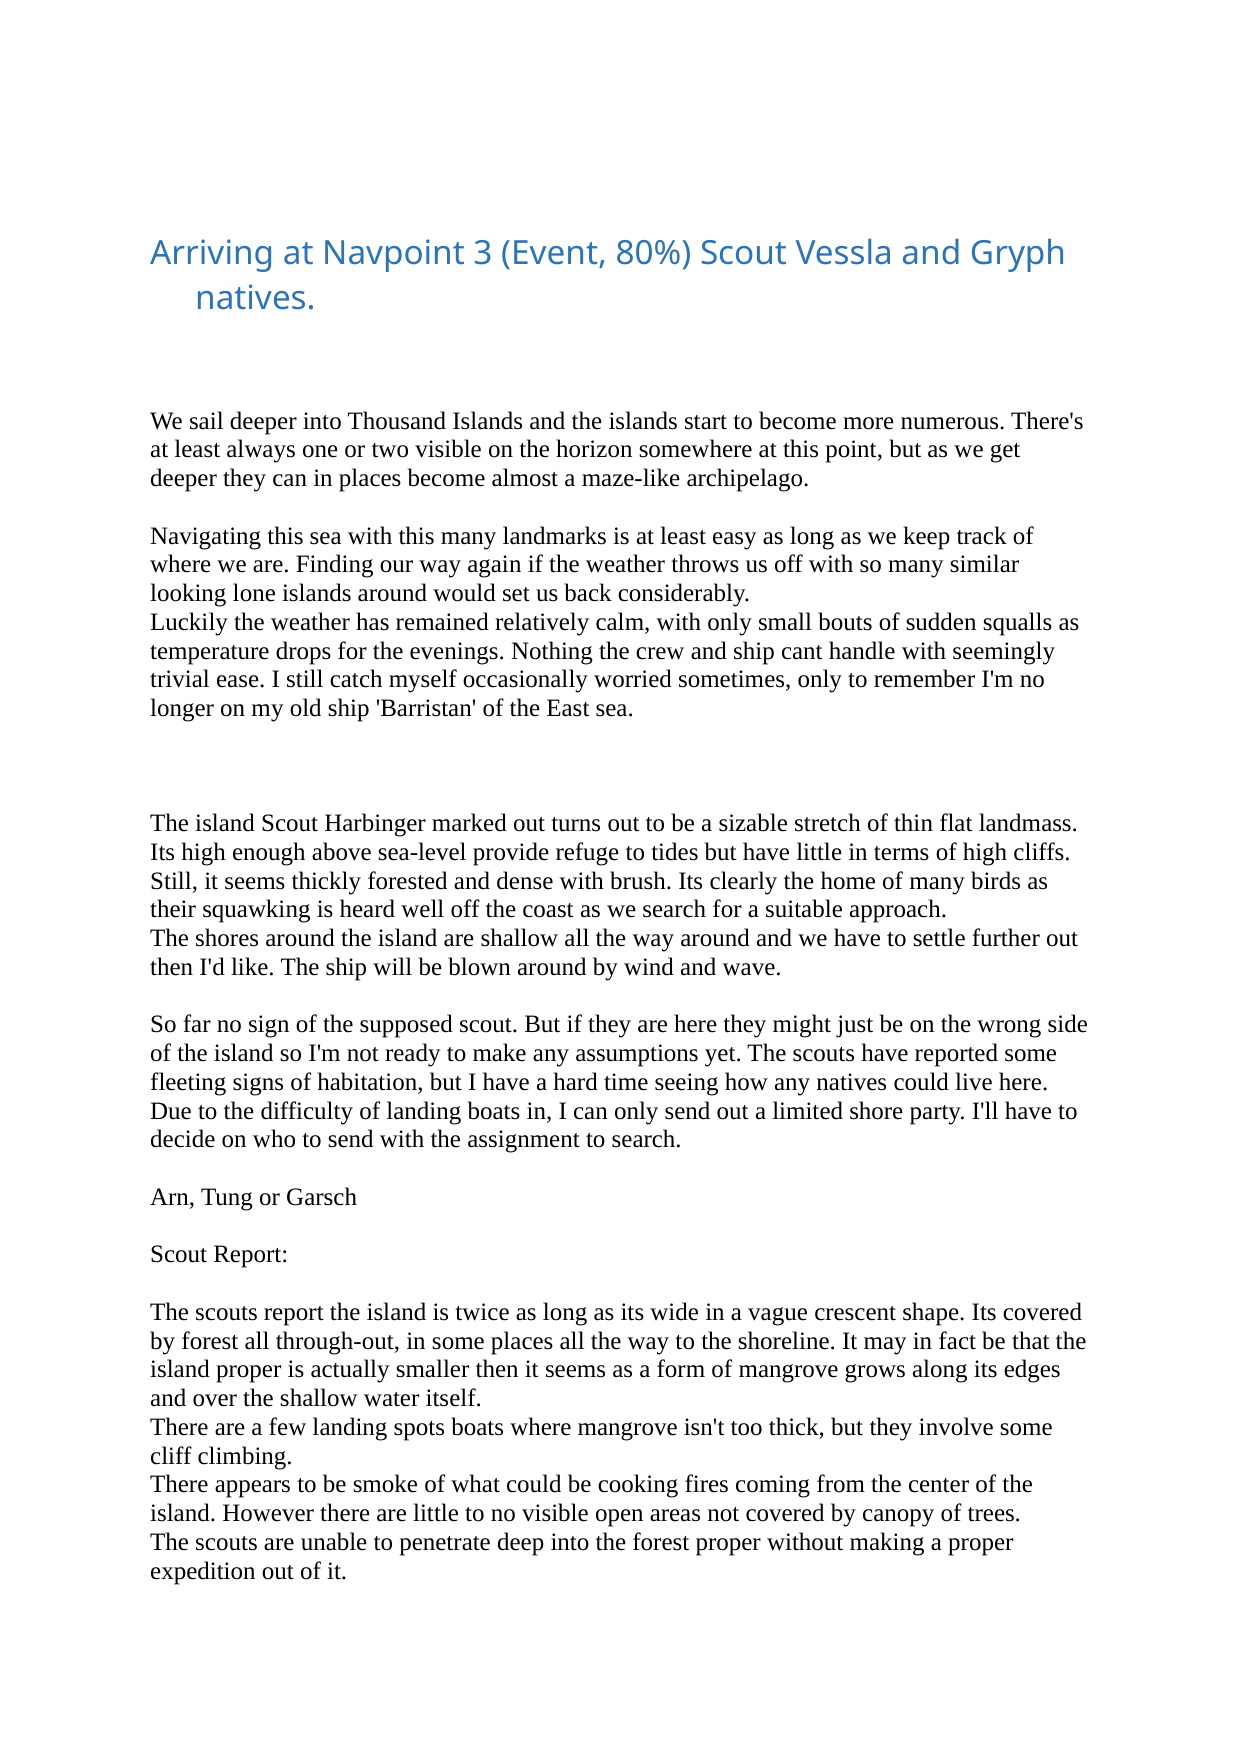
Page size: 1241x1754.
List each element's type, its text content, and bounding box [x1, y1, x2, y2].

text The scouts are unable to penetrate deep into the forest proper without making a proper expedition out of it. [150, 1527, 1090, 1584]
text The shores around the island are shallow all the way around and we have to settle further out then I'd like. The ship will be blown around by wind and wave. [150, 923, 1090, 981]
text So far no sign of the supposed scout. But if they are here they might just be on the wrong side of the island so I'm not ready to make any assumptions yet. The scouts have reported some fleeting signs of habitation, but I have a hard time seeing how any natives could live here. [150, 1009, 1090, 1096]
subtitle Arriving at Navpoint 3 (Event, 80%) Scout Vessla and Gryph natives. [150, 229, 1090, 319]
text Arn, Tung or Garsch [150, 1182, 1090, 1211]
text Scout Report: [150, 1239, 1090, 1268]
text Luckily the weather has remained relatively calm, with only small bouts of sudden squalls as temperature drops for the evenings. Nothing the crew and ship cant handle with seemingly trivial ease. I still catch myself occasionally worried sometimes, only to remember I'm no longer on my old ship 'Barristan' of the East sea. [150, 607, 1090, 722]
text Due to the difficulty of landing boats in, I can only send out a limited shore party. I'll have to decide on who to send with the assignment to search. [150, 1096, 1090, 1153]
text The scouts report the island is twice as long as its wide in a vague crescent shape. Its covered by forest all through-out, in some places all the way to the shoreline. It may in fact be that the island proper is actually smaller then it seems as a form of mangrove grows along its edges and over the shallow water itself. [150, 1297, 1090, 1412]
text There appears to be smoke of what could be cooking fires coming from the center of the island. However there are little to no visible open areas not covered by canopy of trees. [150, 1469, 1090, 1527]
text The island Scout Harbinger marked out turns out to be a sizable stretch of thin flat landmass. Its high enough above sea-level provide refuge to tides but have little in terms of high cliffs. [150, 808, 1090, 866]
text Still, it seems thickly forested and dense with brush. Its clearly the home of many birds as their squawking is heard well off the coast as we search for a suitable approach. [150, 866, 1090, 923]
text There are a few landing spots boats where mangrove isn't too thick, but they involve some cliff climbing. [150, 1412, 1090, 1469]
text We sail deeper into Thousand Islands and the islands start to become more numerous. There's at least always one or two visible on the horizon somewhere at this point, but as we get deeper they can in places become almost a maze-like archipelago. [150, 406, 1090, 492]
text Navigating this sea with this many landmarks is at least easy as long as we keep track of where we are. Finding our way again if the weather throws us off with so many similar looking lone islands around would set us back considerably. [150, 521, 1090, 607]
